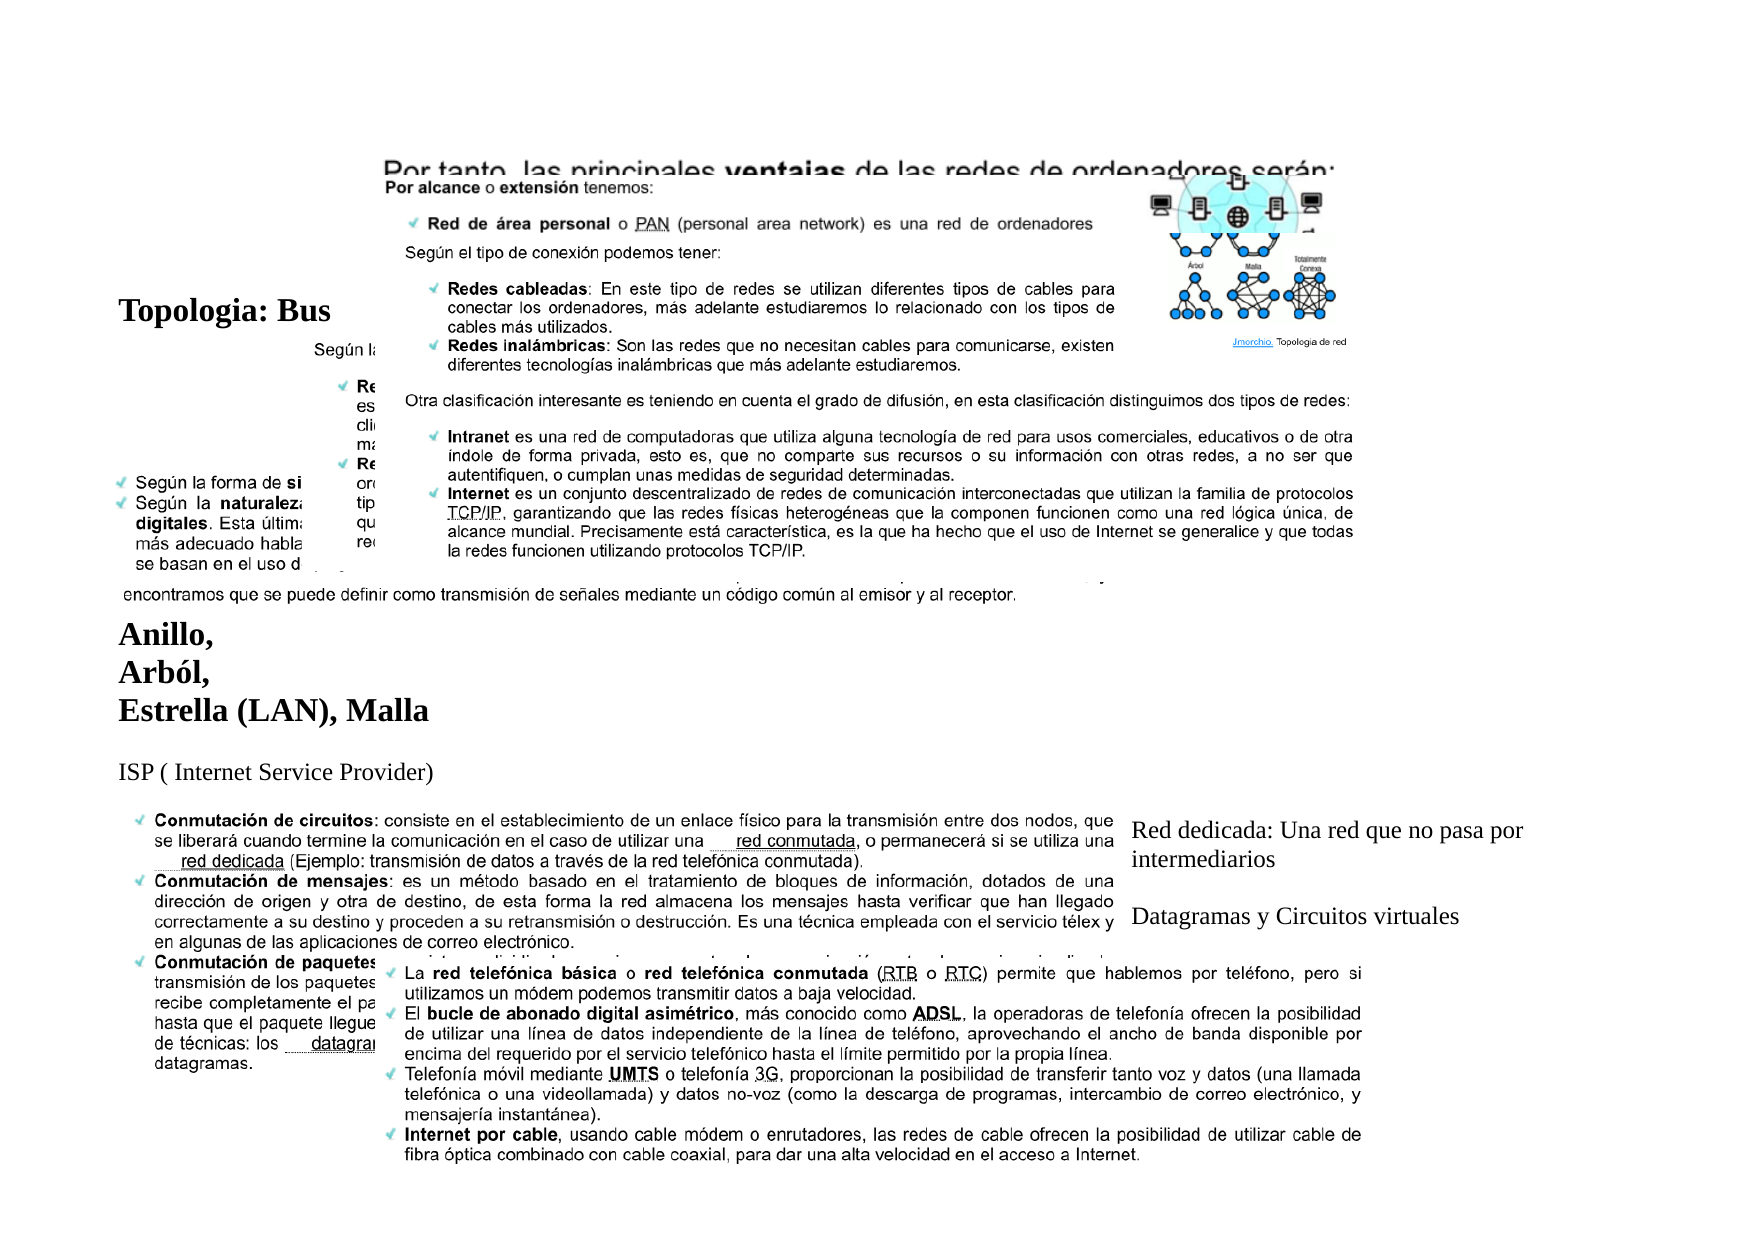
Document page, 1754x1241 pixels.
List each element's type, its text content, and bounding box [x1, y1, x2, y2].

picture [127, 806, 1379, 1174]
text Red dedicada: Una red que no pasa por intermediarios [1132, 815, 1636, 872]
text [1379, 291, 1636, 329]
text Estrella (LAN), Malla [118, 690, 1636, 729]
text ISP ( Internet Service Provider) [118, 757, 1636, 786]
text Datagramas y Circuitos virtuales [1132, 901, 1636, 930]
picture [106, 146, 1379, 611]
text Arból, [118, 652, 1636, 690]
text Topologia: Bus [118, 291, 375, 329]
text Anillo, [118, 329, 1636, 652]
